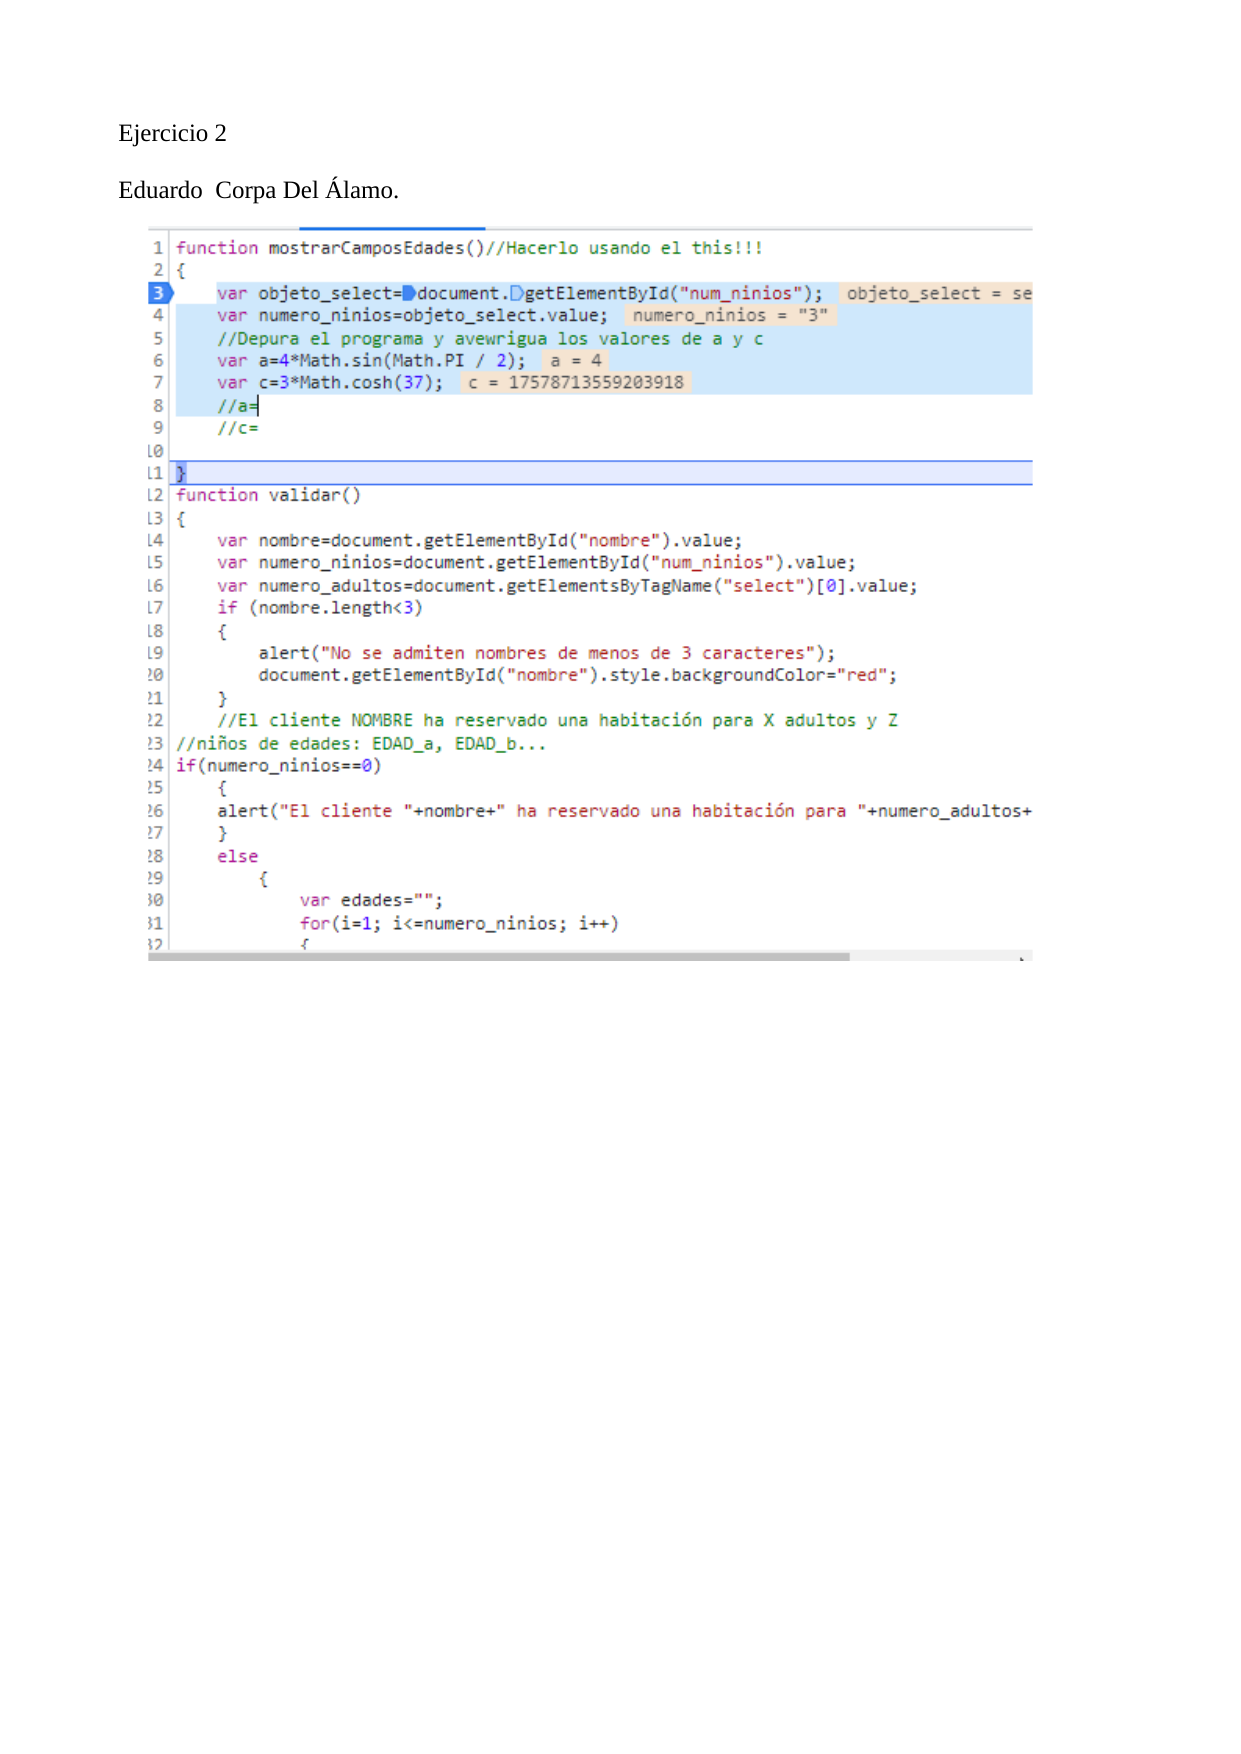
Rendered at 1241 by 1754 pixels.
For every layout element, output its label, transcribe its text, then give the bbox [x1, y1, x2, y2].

text Ejercicio 2 [118, 118, 1122, 147]
picture [148, 226, 1033, 961]
text Eduardo Corpa Del Álamo. [118, 176, 1122, 204]
